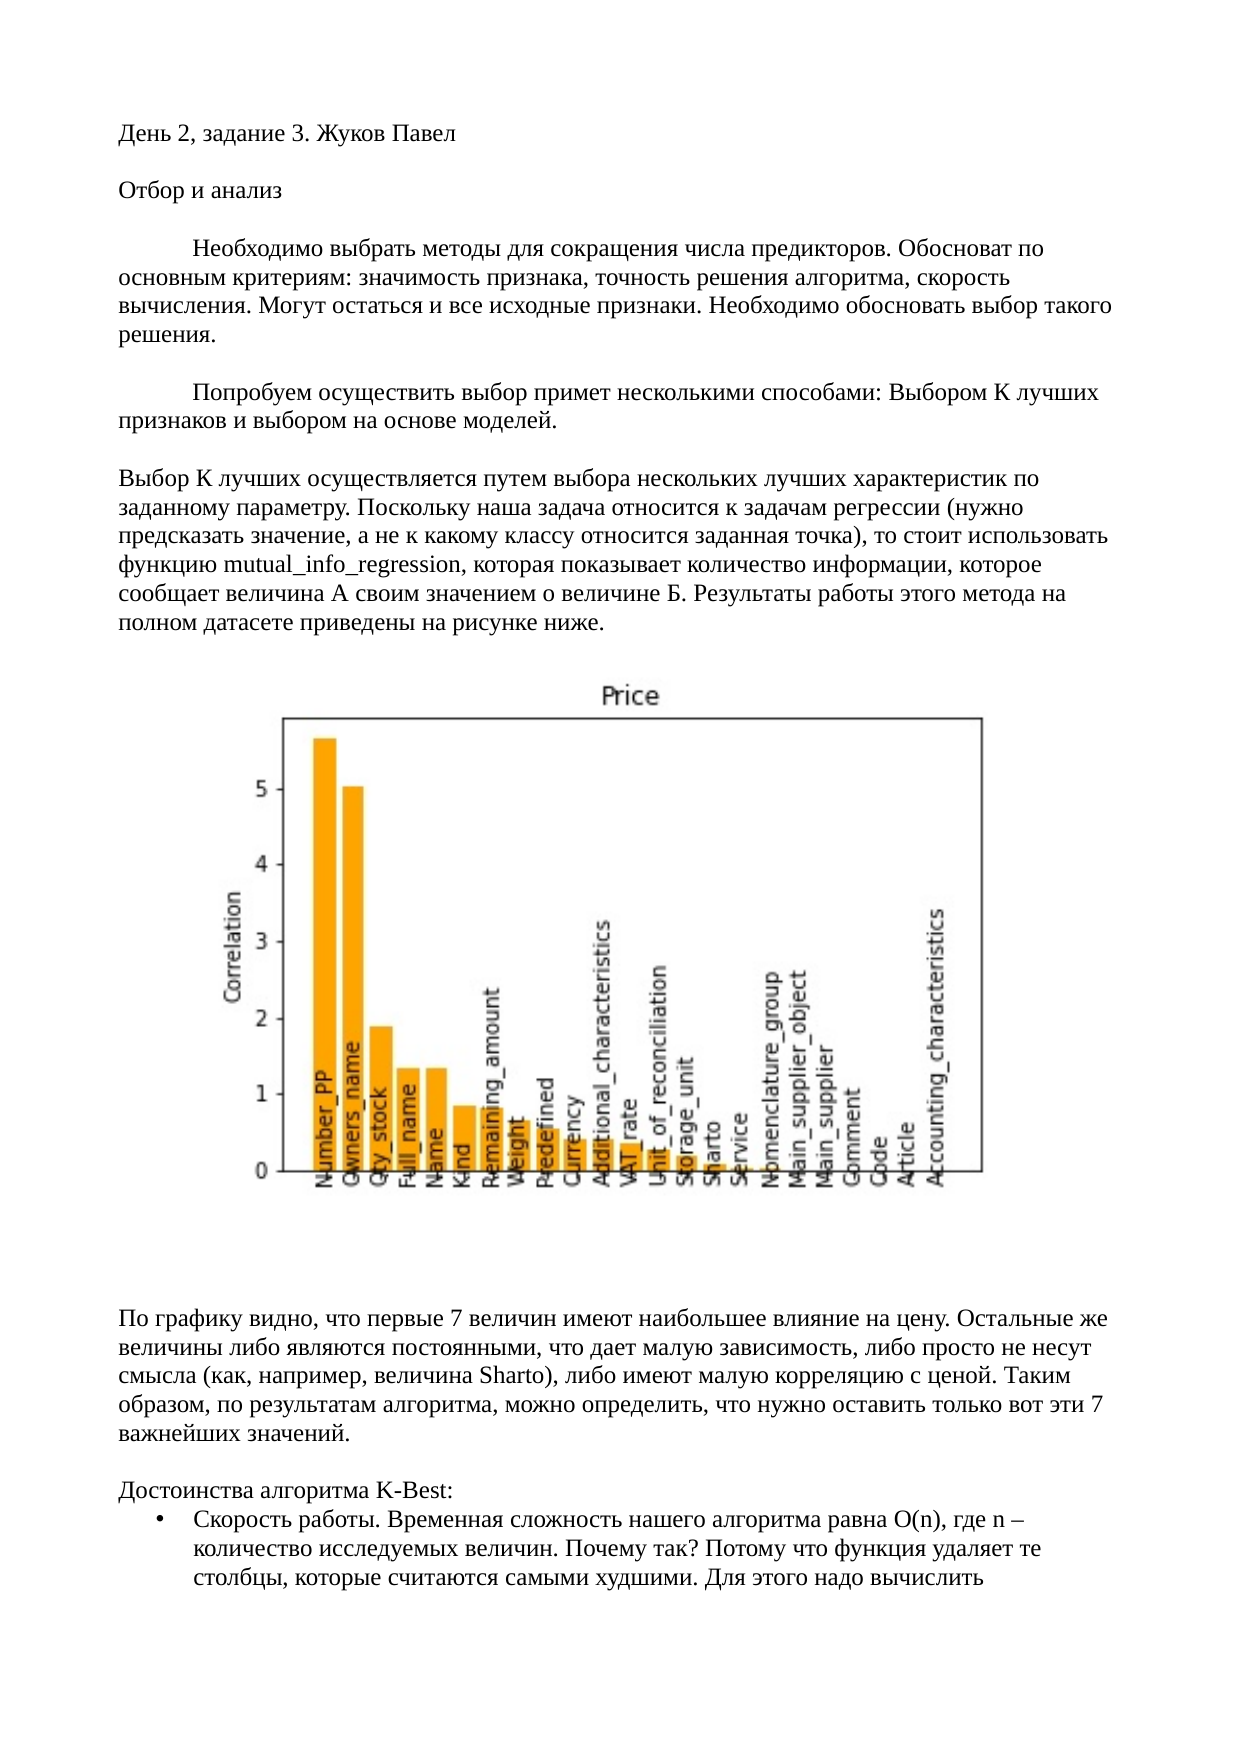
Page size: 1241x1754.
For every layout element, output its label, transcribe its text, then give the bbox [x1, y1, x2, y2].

text Достоинства алгоритма K-Best: [118, 1476, 1122, 1504]
text Необходимо выбрать методы для сокращения числа предикторов. Обосноват по основным критериям: значимость признака, точность решения алгоритма, скорость вычисления. Могут остаться и все исходные признаки. Необходимо обосновать выбор такого решения. [118, 233, 1122, 348]
text Выбор К лучших осуществляется путем выбора нескольких лучших характеристик по заданному параметру. Поскольку наша задача относится к задачам регрессии (нужно предсказать значение, а не к какому классу относится заданная точка), то стоит использовать функцию mutual_info_regression, которая показывает количество информации, которое сообщает величина А своим значением о величине Б. Результаты работы этого метода на полном датасете приведены на рисунке ниже. [118, 463, 1122, 636]
text День 2, задание 3. Жуков Павел [118, 118, 1122, 147]
text Отбор и анализ [118, 176, 1122, 204]
list Скорость работы. Временная сложность нашего алгоритма равна O(n), где n – количество исследуемых величин. Почему так? Потому что функция удаляет те столбцы, которые считаются самыми худшими. Для этого надо вычислить [156, 1504, 1122, 1591]
text Попробуем осуществить выбор примет несколькими способами: Выбором К лучших признаков и выбором на основе моделей. [118, 377, 1122, 434]
text По графику видно, что первые 7 величин имеют наибольшее влияние на цену. Остальные же величины либо являются постоянными, что дает малую зависимость, либо просто не несут смысла (как, например, величина Sharto), либо имеют малую корреляцию с ценой. Таким образом, по результатам алгоритма, можно определить, что нужно оставить только вот эти 7 важнейших значений. [118, 1303, 1122, 1447]
picture [170, 645, 1071, 1246]
